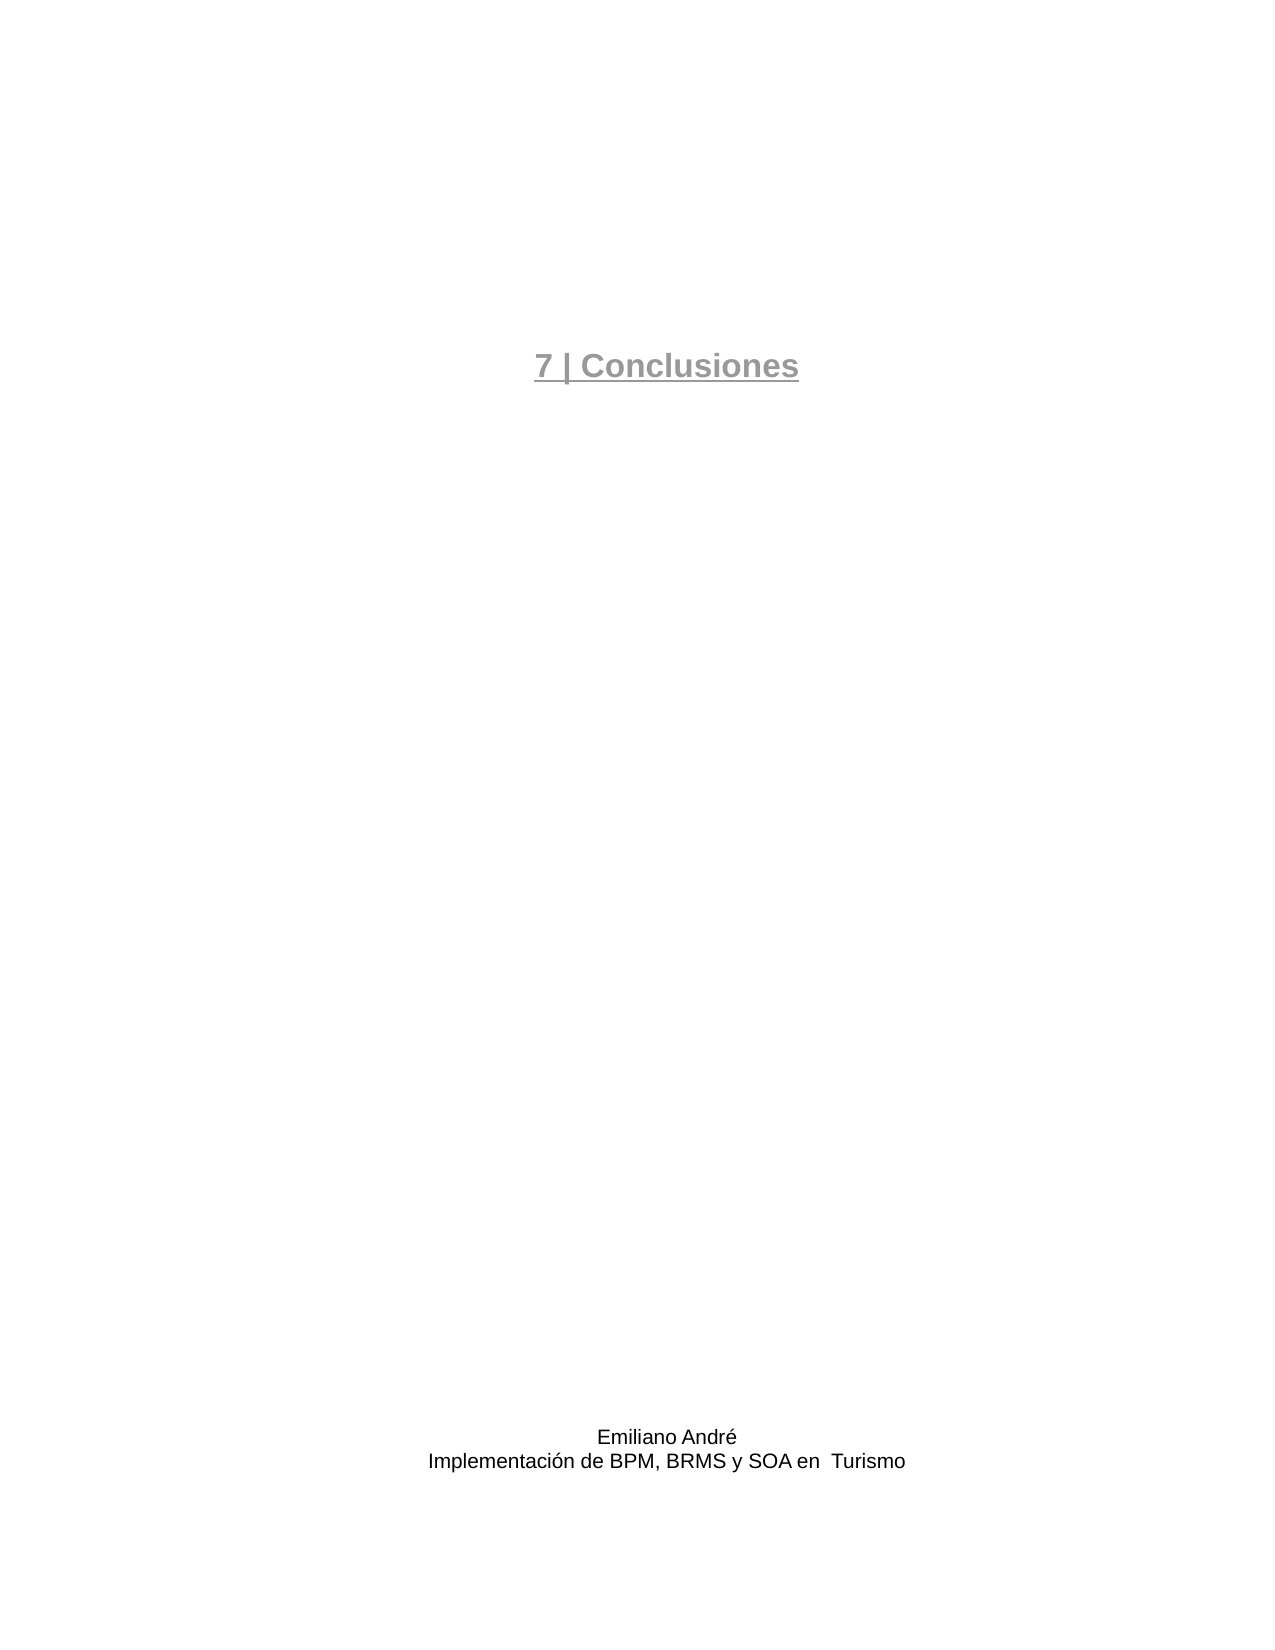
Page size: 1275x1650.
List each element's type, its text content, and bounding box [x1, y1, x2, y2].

subtitle 7 | Conclusiones [236, 346, 1098, 385]
